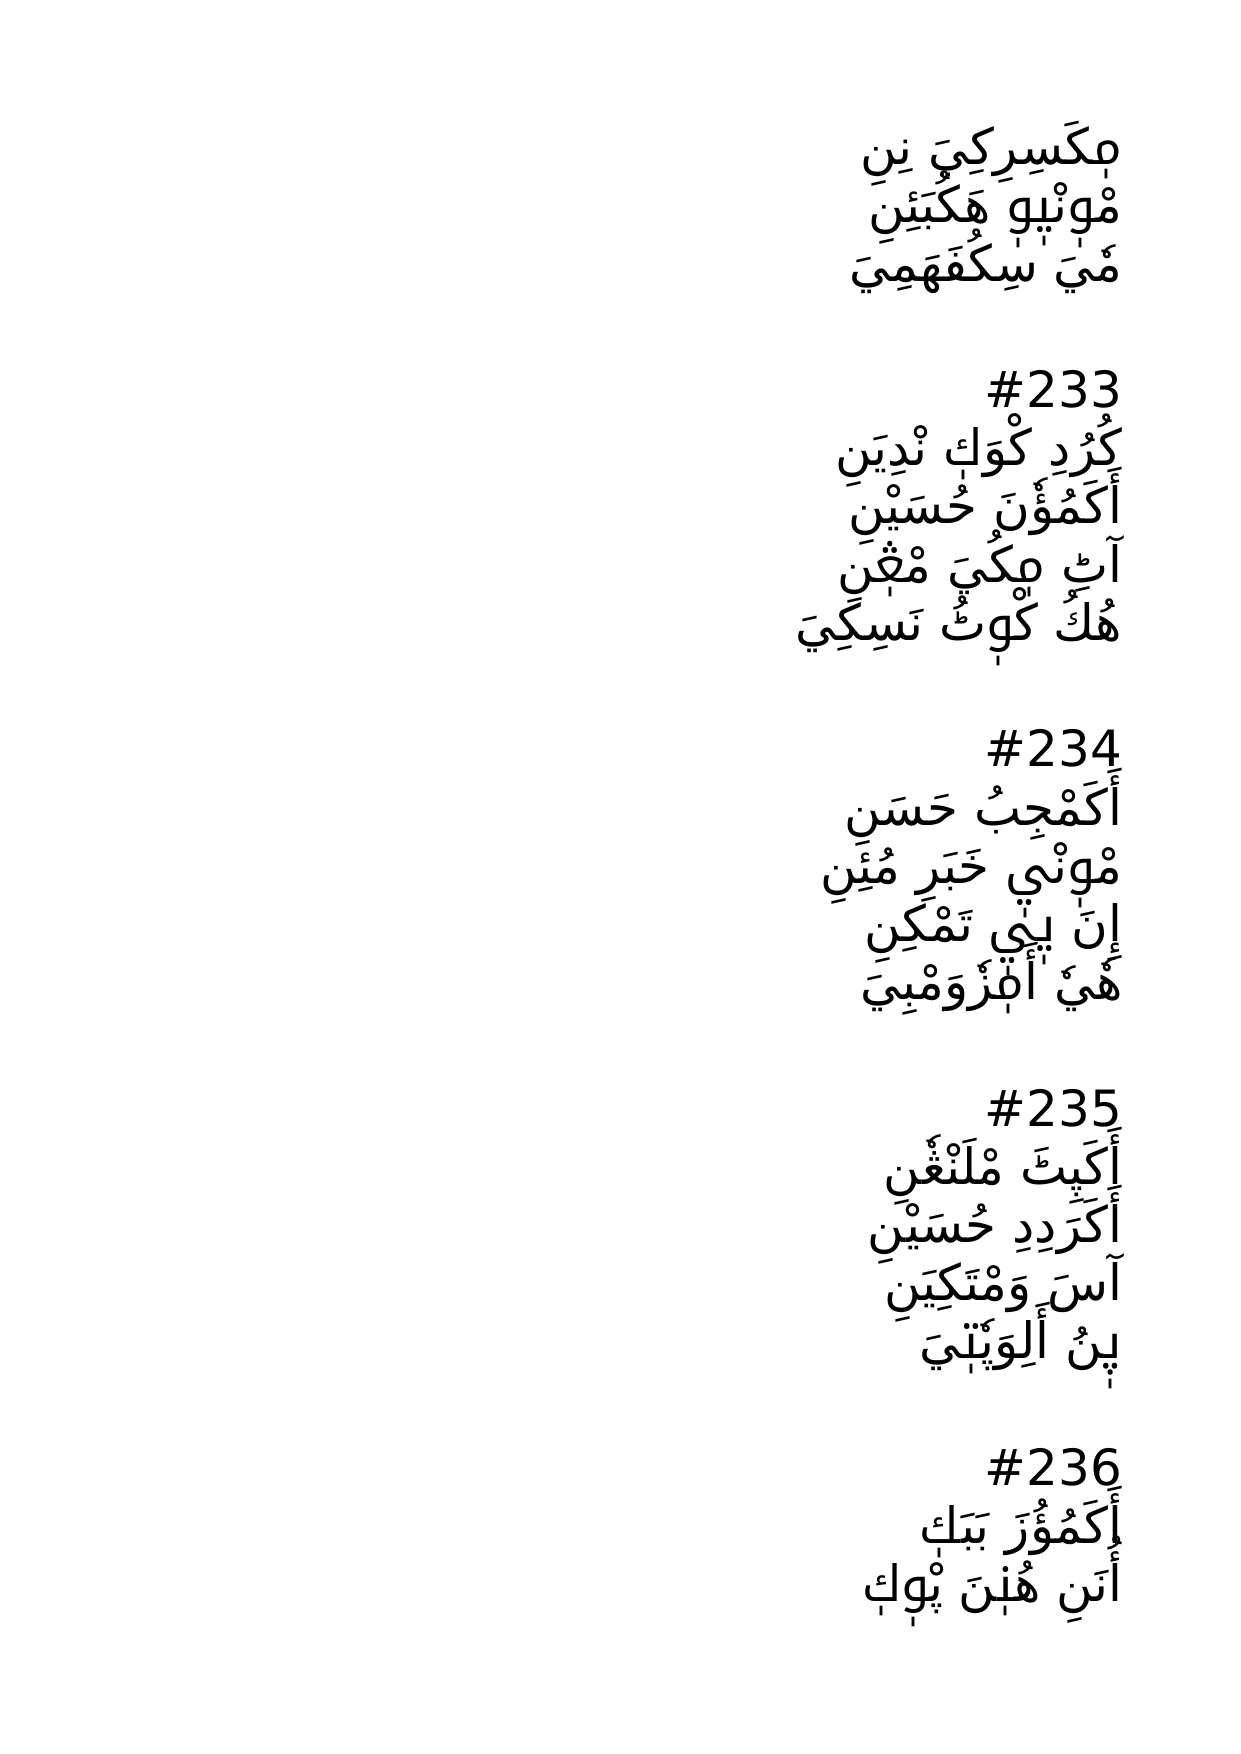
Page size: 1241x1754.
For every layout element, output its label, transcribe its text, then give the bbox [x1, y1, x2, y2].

text أُنَنِ هُنٖنَ پْوٖكٖ [118, 1555, 1122, 1613]
text أَكَمُؤُزَ بَبَكٖ [118, 1497, 1122, 1555]
text هُكُ كْوٖٹُ نَسِكِيَ [118, 594, 1122, 652]
text #234 [118, 720, 1122, 778]
text أَكَپِٹَ مْلَنْڠٗنِ [118, 1138, 1122, 1196]
text مٗيَ سِكُفَهَمِيَ [118, 234, 1122, 293]
text أَكَرَدِدِ حُسَيْنِ [118, 1196, 1122, 1254]
text هٗيٗ أَمٖزٗوَمْبِيَ [118, 953, 1122, 1011]
text پٖنُ أَلِوَپٗتٖيَ [118, 1312, 1122, 1371]
text #236 [118, 1439, 1122, 1497]
text #235 [118, 1079, 1122, 1138]
text أَكَمُؤٗنَ حُسَيْنِ [118, 477, 1122, 536]
text مٖكَسِرِكِيَ نِنِ [118, 118, 1122, 176]
text إِنَ يٖيٖ تَمْكِنِ [118, 895, 1122, 953]
text #233 [118, 361, 1122, 419]
text أَكَمْجِبُ حَسَنِ [118, 778, 1122, 837]
text مْوٖنْيٖ خَبَرِ مُئِنِ [118, 837, 1122, 895]
text مْوٖنْيٖوٖ هَكُبَئِنِ [118, 176, 1122, 234]
text آٹِ مٖكُيَ مْڠٖنِ [118, 536, 1122, 594]
text كُرُدِ كْوَكٖ نْدِيَنِ [118, 419, 1122, 477]
text آسَ وَمْتَكِيَنِ [118, 1254, 1122, 1312]
